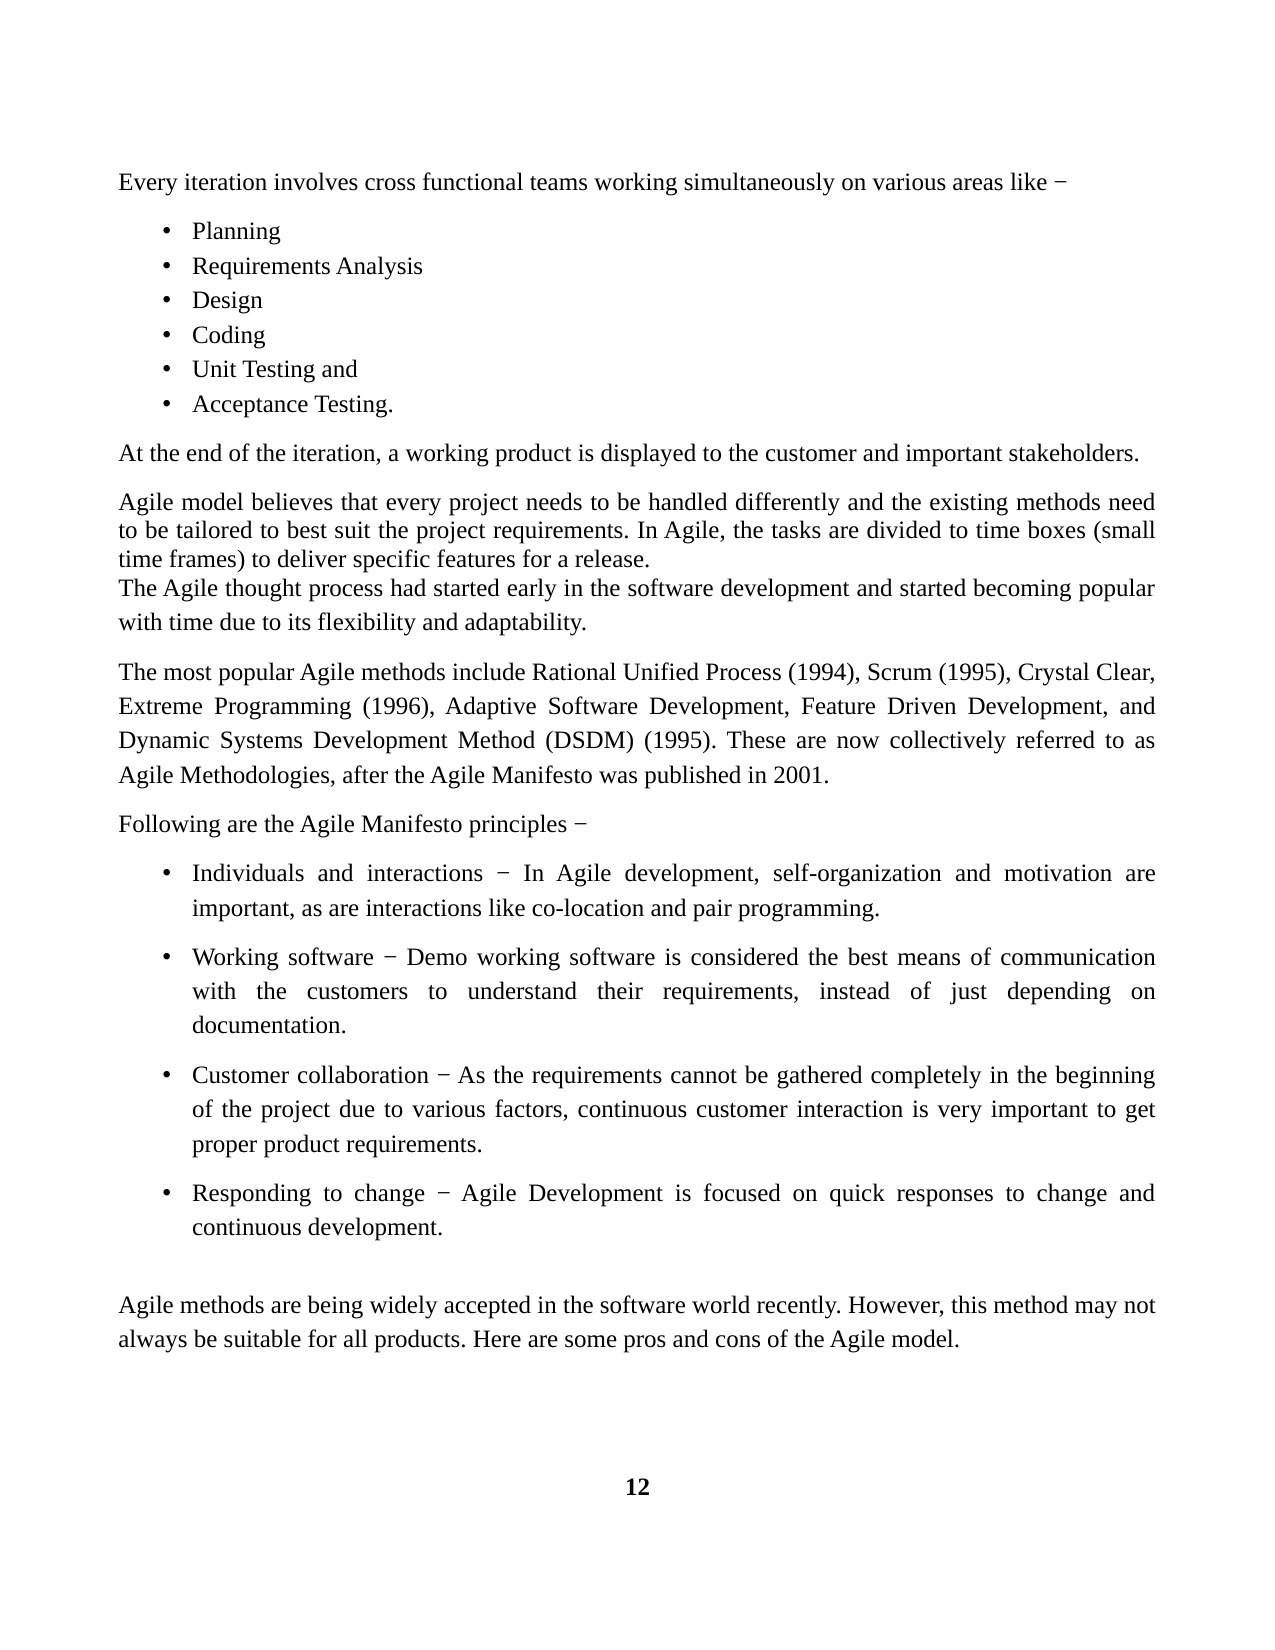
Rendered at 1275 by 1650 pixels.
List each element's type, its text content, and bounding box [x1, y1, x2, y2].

list Planning [162, 216, 1157, 245]
text Every iteration involves cross functional teams working simultaneously on various areas like − [118, 167, 1157, 196]
list Responding to change − Agile Development is focused on quick responses to change and continuous development. [162, 1178, 1157, 1241]
list Requirements Analysis [162, 251, 1157, 279]
text The most popular Agile methods include Rational Unified Process (1994), Scrum (1995), Crystal Clear, Extreme Programming (1996), Adaptive Software Development, Feature Driven Development, and Dynamic Systems Development Method (DSDM) (1995). These are now collectively referred to as Agile Methodologies, after the Agile Manifesto was published in 2001. [118, 657, 1157, 789]
list Individuals and interactions − In Agile development, self-organization and motivation are important, as are interactions like co-location and pair programming. [162, 858, 1157, 921]
text Following are the Agile Manifesto principles − [118, 809, 1157, 838]
list Acceptance Testing. [162, 389, 1157, 417]
text Agile methods are being widely accepted in the software world recently. However, this method may not always be suitable for all products. Here are some pros and cons of the Agile model. [118, 1290, 1157, 1353]
list Working software − Demo working software is considered the best means of communication with the customers to understand their requirements, instead of just depending on documentation. [162, 942, 1157, 1039]
text Agile model believes that every project needs to be handled differently and the existing methods need to be tailored to best suit the project requirements. In Agile, the tasks are divided to time boxes (small time frames) to deliver specific features for a release. [118, 487, 1157, 573]
list Design [162, 285, 1157, 314]
list Coding [162, 320, 1157, 348]
list Customer collaboration − As the requirements cannot be gathered completely in the beginning of the project due to various factors, continuous customer interaction is very important to get proper product requirements. [162, 1060, 1157, 1157]
text 12 [118, 1472, 1157, 1500]
text At the end of the iteration, a working product is displayed to the customer and important stakeholders. [118, 438, 1157, 466]
list Unit Testing and [162, 354, 1157, 383]
text The Agile thought process had started early in the software development and started becoming popular with time due to its flexibility and adaptability. [118, 573, 1157, 636]
